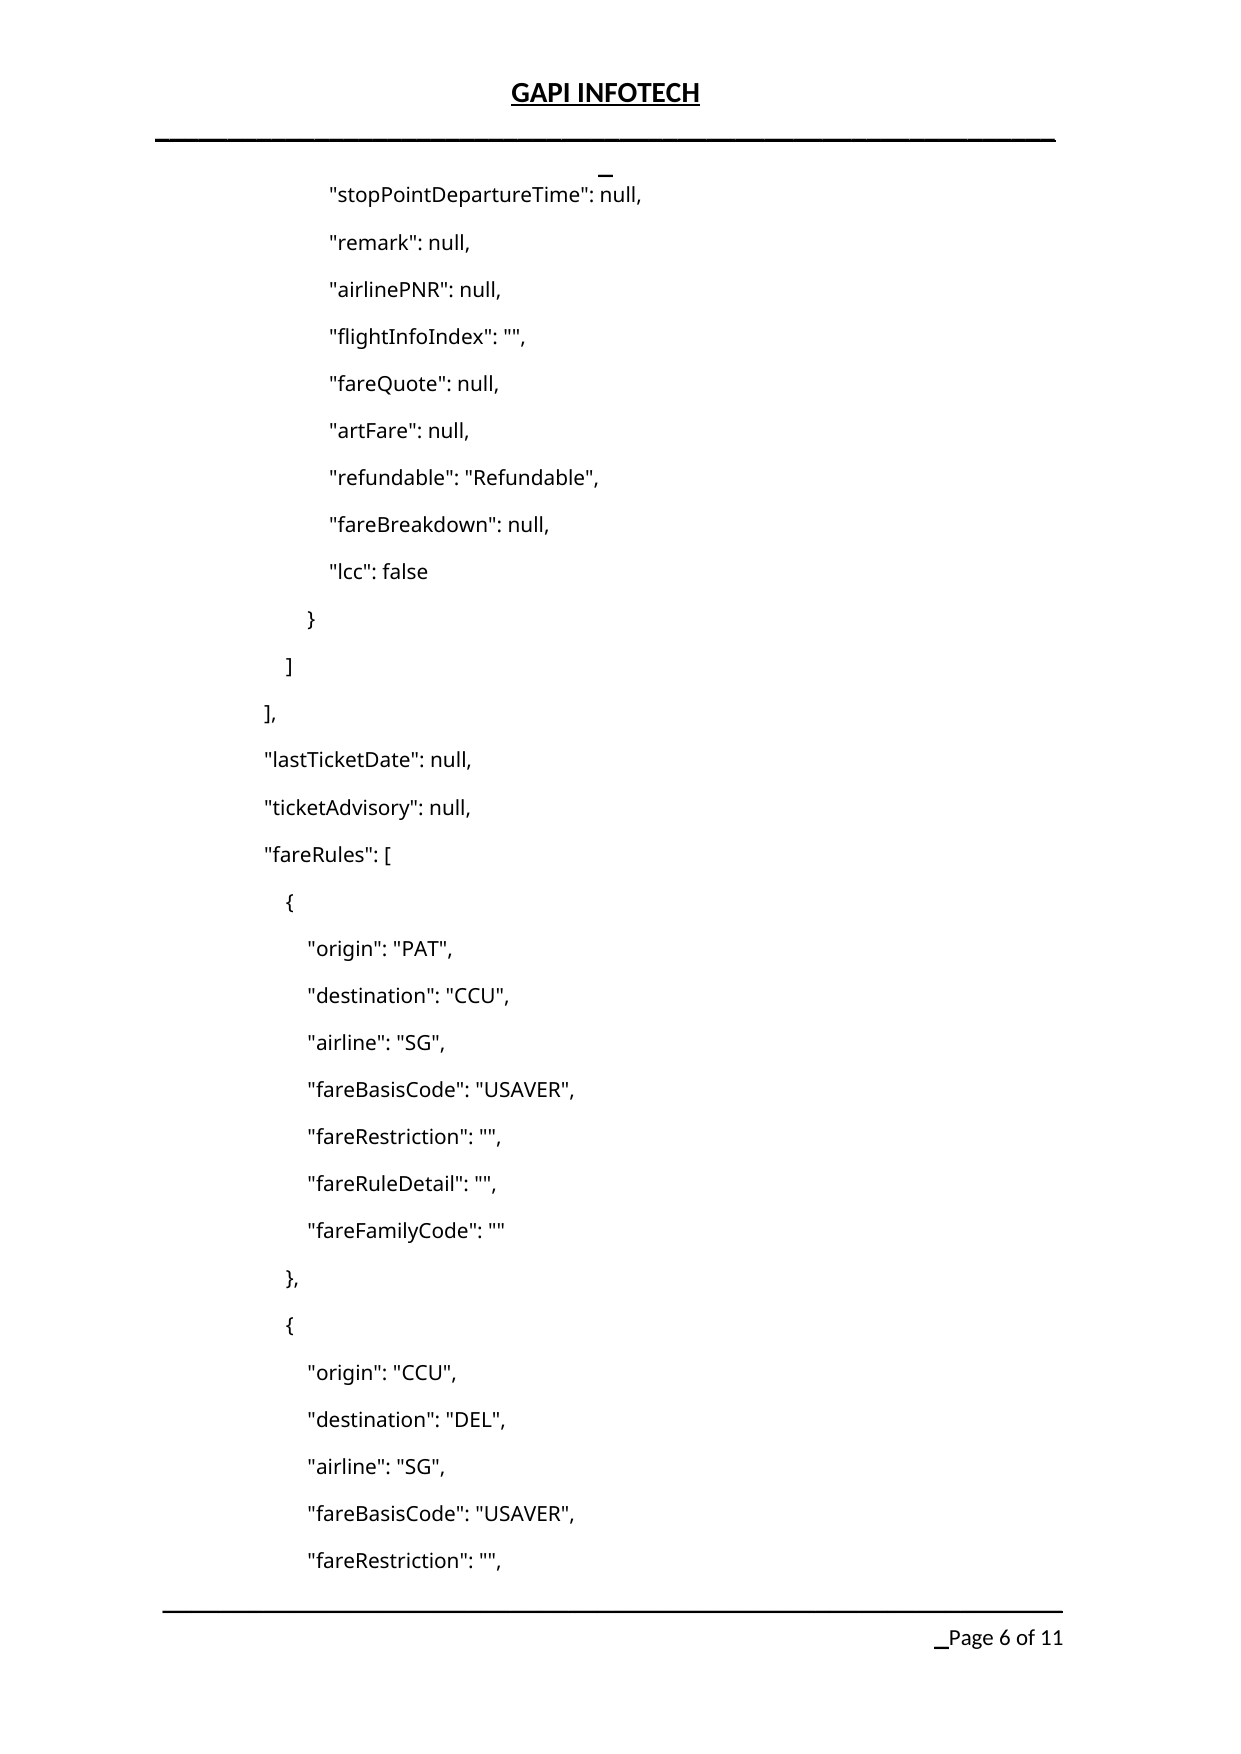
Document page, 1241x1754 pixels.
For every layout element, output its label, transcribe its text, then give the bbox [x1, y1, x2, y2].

list { [177, 1311, 1063, 1339]
list "fareBasisCode": "USAVER", [177, 1499, 1063, 1527]
list ] [177, 651, 1063, 680]
list "airlinePNR": null, [177, 275, 1063, 303]
list "fareRestriction": "", [177, 1122, 1063, 1151]
list "airline": "SG", [177, 1028, 1063, 1057]
list { [177, 887, 1063, 915]
list "airline": "SG", [177, 1452, 1063, 1480]
list "origin": "CCU", [177, 1358, 1063, 1386]
list "ticketAdvisory": null, [177, 793, 1063, 821]
list "destination": "CCU", [177, 981, 1063, 1009]
list "fareQuote": null, [177, 369, 1063, 397]
list } [177, 604, 1063, 633]
list ], [177, 698, 1063, 727]
list "fareBasisCode": "USAVER", [177, 1075, 1063, 1104]
list "fareBreakdown": null, [177, 510, 1063, 539]
list }, [177, 1263, 1063, 1292]
list "stopPointDepartureTime": null, [177, 181, 1063, 209]
list "lcc": false [177, 557, 1063, 586]
list "fareRules": [ [177, 840, 1063, 868]
list "remark": null, [177, 228, 1063, 256]
list "flightInfoIndex": "", [177, 322, 1063, 350]
list "origin": "PAT", [177, 934, 1063, 962]
list "artFare": null, [177, 416, 1063, 444]
list "fareRestriction": "", [177, 1546, 1063, 1574]
list "fareRuleDetail": "", [177, 1169, 1063, 1198]
list "lastTicketDate": null, [177, 746, 1063, 774]
list "fareFamilyCode": "" [177, 1216, 1063, 1245]
list "refundable": "Refundable", [177, 463, 1063, 492]
list "destination": "DEL", [177, 1405, 1063, 1433]
